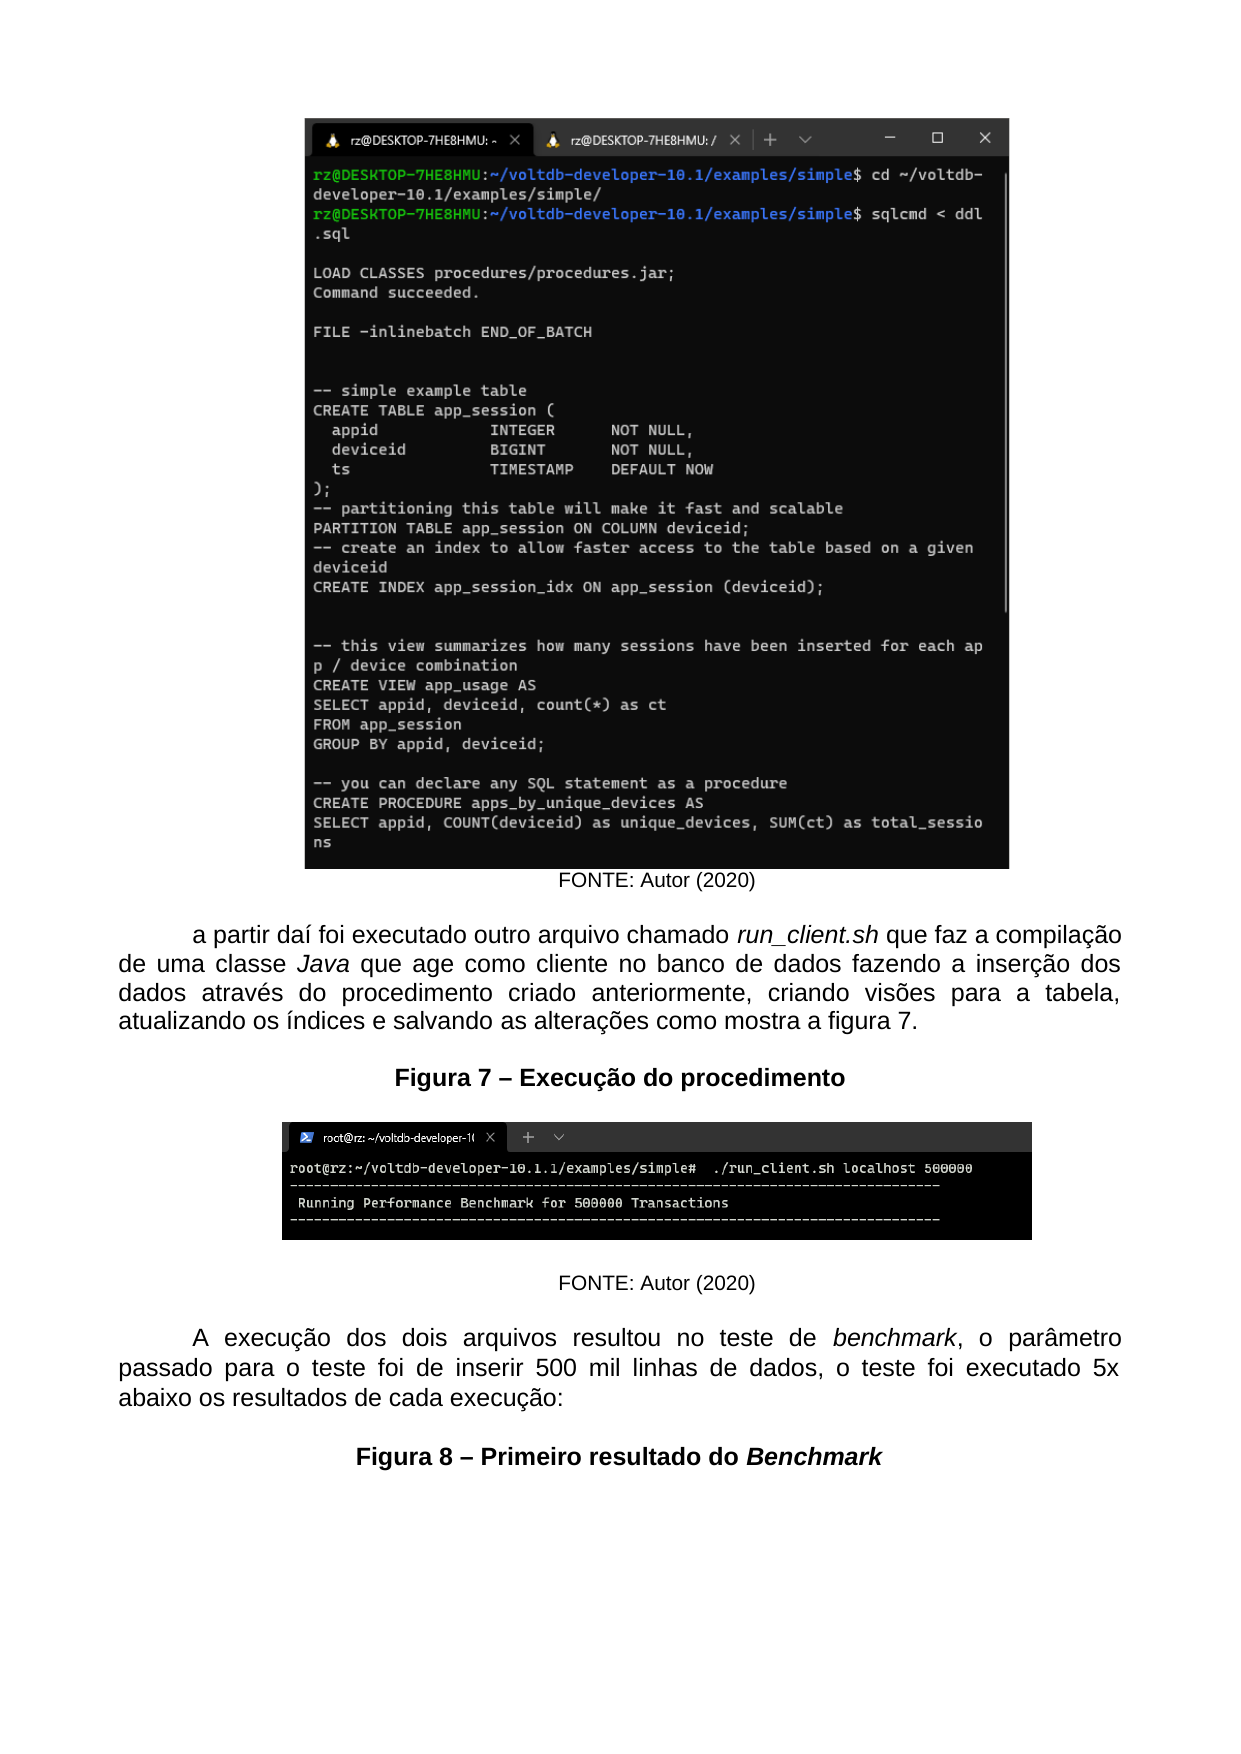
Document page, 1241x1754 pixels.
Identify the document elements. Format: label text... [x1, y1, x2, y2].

text a partir daí foi executado outro arquivo chamado run_client.sh que faz a compilação de uma classe Java que age como cliente no banco de dados fazendo a inserção dos dados através do procedimento criado anteriormente, criando visões para a tabela, atualizando os índices e salvando as alterações como mostra a figura 7. [118, 920, 1122, 1035]
text Figura 7 – Execução do procedimento [118, 1063, 1122, 1092]
text FONTE: Autor (2020) [192, 1271, 1122, 1294]
text Figura 8 – Primeiro resultado do Benchmark [118, 1442, 1122, 1471]
text A execução dos dois arquivos resultou no teste de benchmark, o parâmetro passado para o teste foi de inserir 500 mil linhas de dados, o teste foi executado 5x abaixo os resultados de cada execução: [118, 1322, 1122, 1411]
text FONTE: Autor (2020) [118, 868, 1122, 892]
